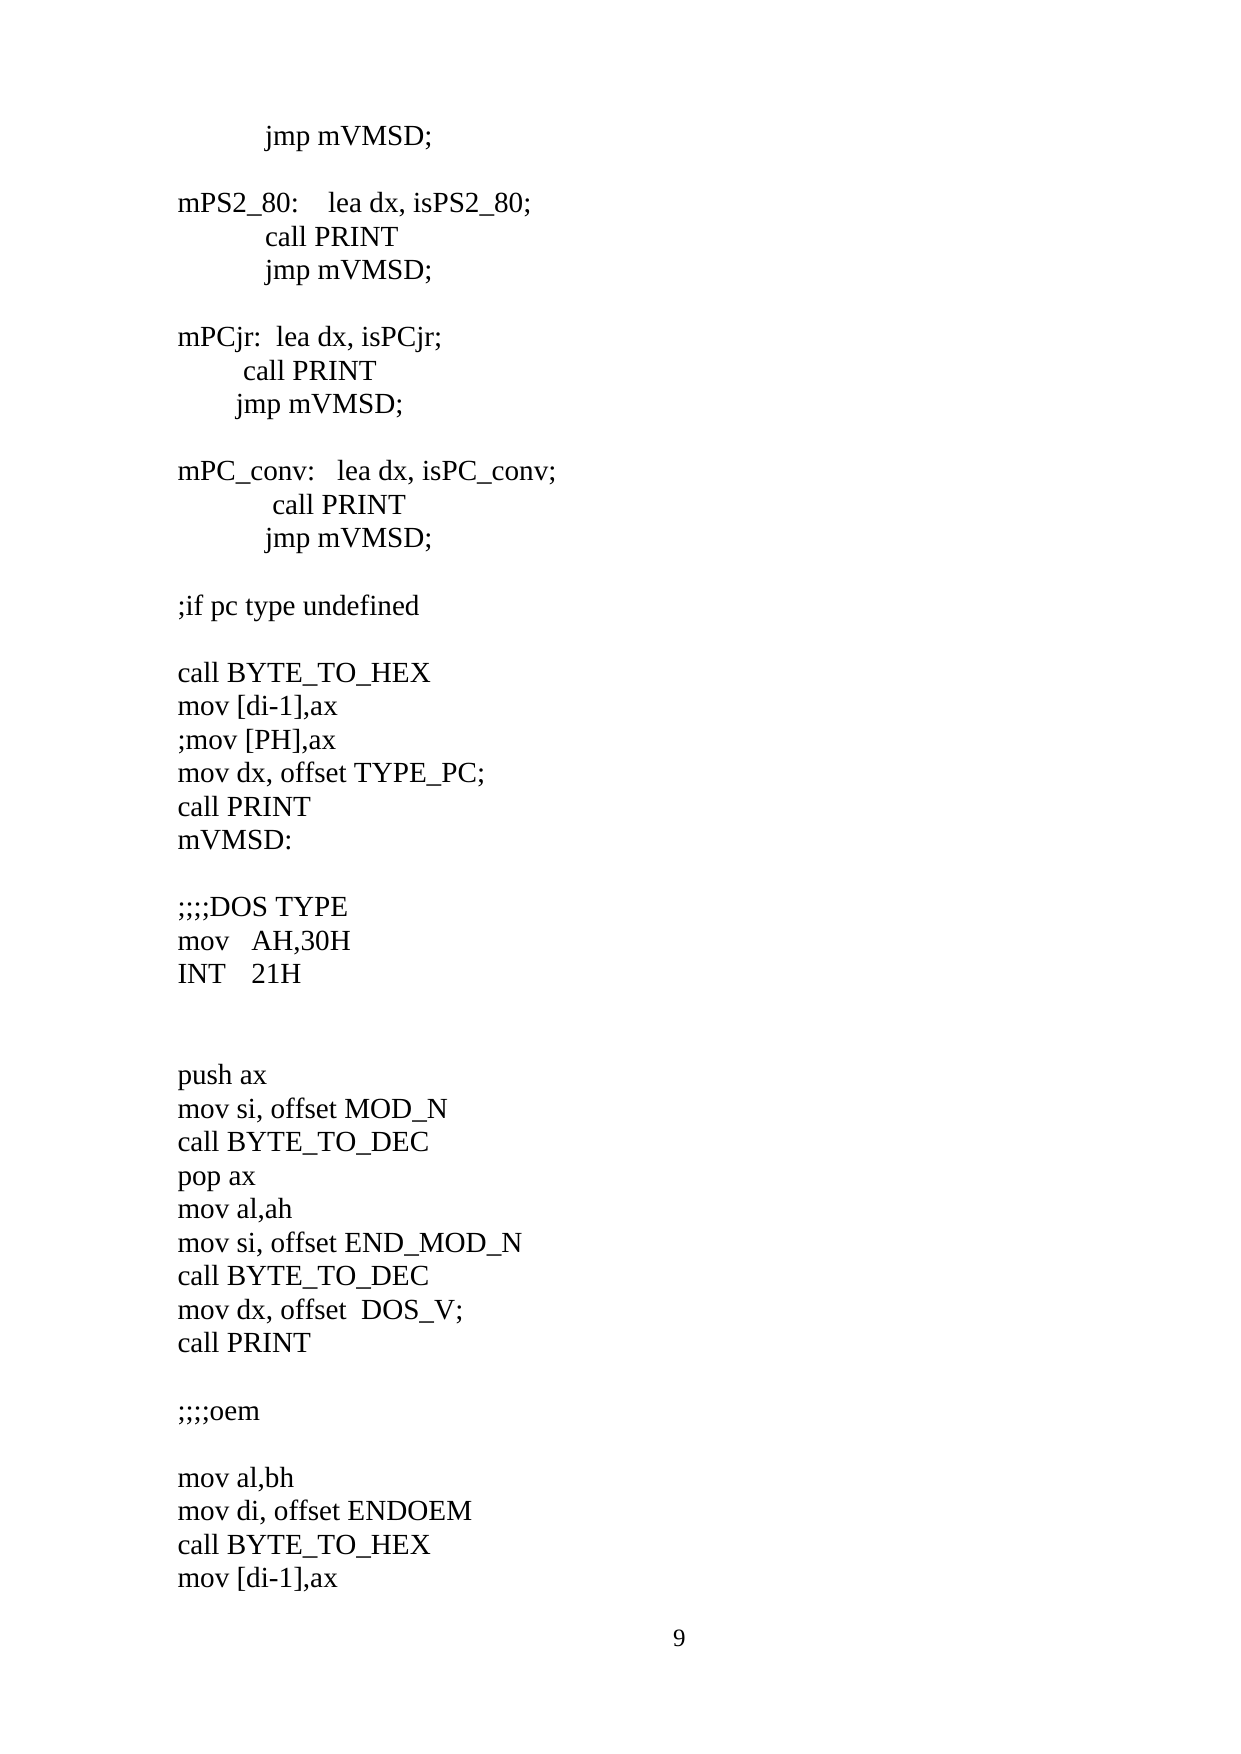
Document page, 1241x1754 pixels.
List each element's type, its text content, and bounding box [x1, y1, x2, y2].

text mov [di-1],ax [177, 688, 1181, 722]
text mov AH,30H [177, 923, 1181, 957]
text mov al,ah [177, 1191, 1181, 1225]
text jmp mVMSD; [177, 386, 1181, 420]
text call PRINT [177, 487, 1181, 521]
text ;;;;oem [177, 1393, 1181, 1426]
text call BYTE_TO_HEX [177, 1527, 1181, 1560]
text mov di, offset ENDOEM [177, 1493, 1181, 1527]
text mPCjr: lea dx, isPCjr; [177, 319, 1181, 353]
text call BYTE_TO_DEC [177, 1124, 1181, 1158]
text mov si, offset MOD_N [177, 1091, 1181, 1124]
text call PRINT [177, 789, 1181, 822]
text mPS2_80: lea dx, isPS2_80; [177, 185, 1181, 219]
text jmp mVMSD; [177, 118, 1181, 152]
text jmp mVMSD; [177, 252, 1181, 286]
text pop ax [177, 1158, 1181, 1191]
text call BYTE_TO_DEC [177, 1258, 1181, 1292]
text ;;;;DOS TYPE [177, 889, 1181, 923]
text call BYTE_TO_HEX [177, 655, 1181, 688]
text mPC_conv: lea dx, isPC_conv; [177, 453, 1181, 487]
text call PRINT [177, 1326, 1181, 1359]
text mVMSD: [177, 822, 1181, 856]
text mov al,bh [177, 1460, 1181, 1493]
text mov si, offset END_MOD_N [177, 1225, 1181, 1258]
text mov [di-1],ax [177, 1560, 1181, 1594]
text ;mov [PH],ax [177, 722, 1181, 755]
text ;if pc type undefined [177, 588, 1181, 621]
text mov dx, offset TYPE_PC; [177, 755, 1181, 789]
text mov dx, offset DOS_V; [177, 1292, 1181, 1326]
text push ax [177, 1057, 1181, 1091]
text jmp mVMSD; [177, 521, 1181, 554]
text INT 21H [177, 957, 1181, 990]
text call PRINT [177, 353, 1181, 386]
text call PRINT [177, 219, 1181, 252]
